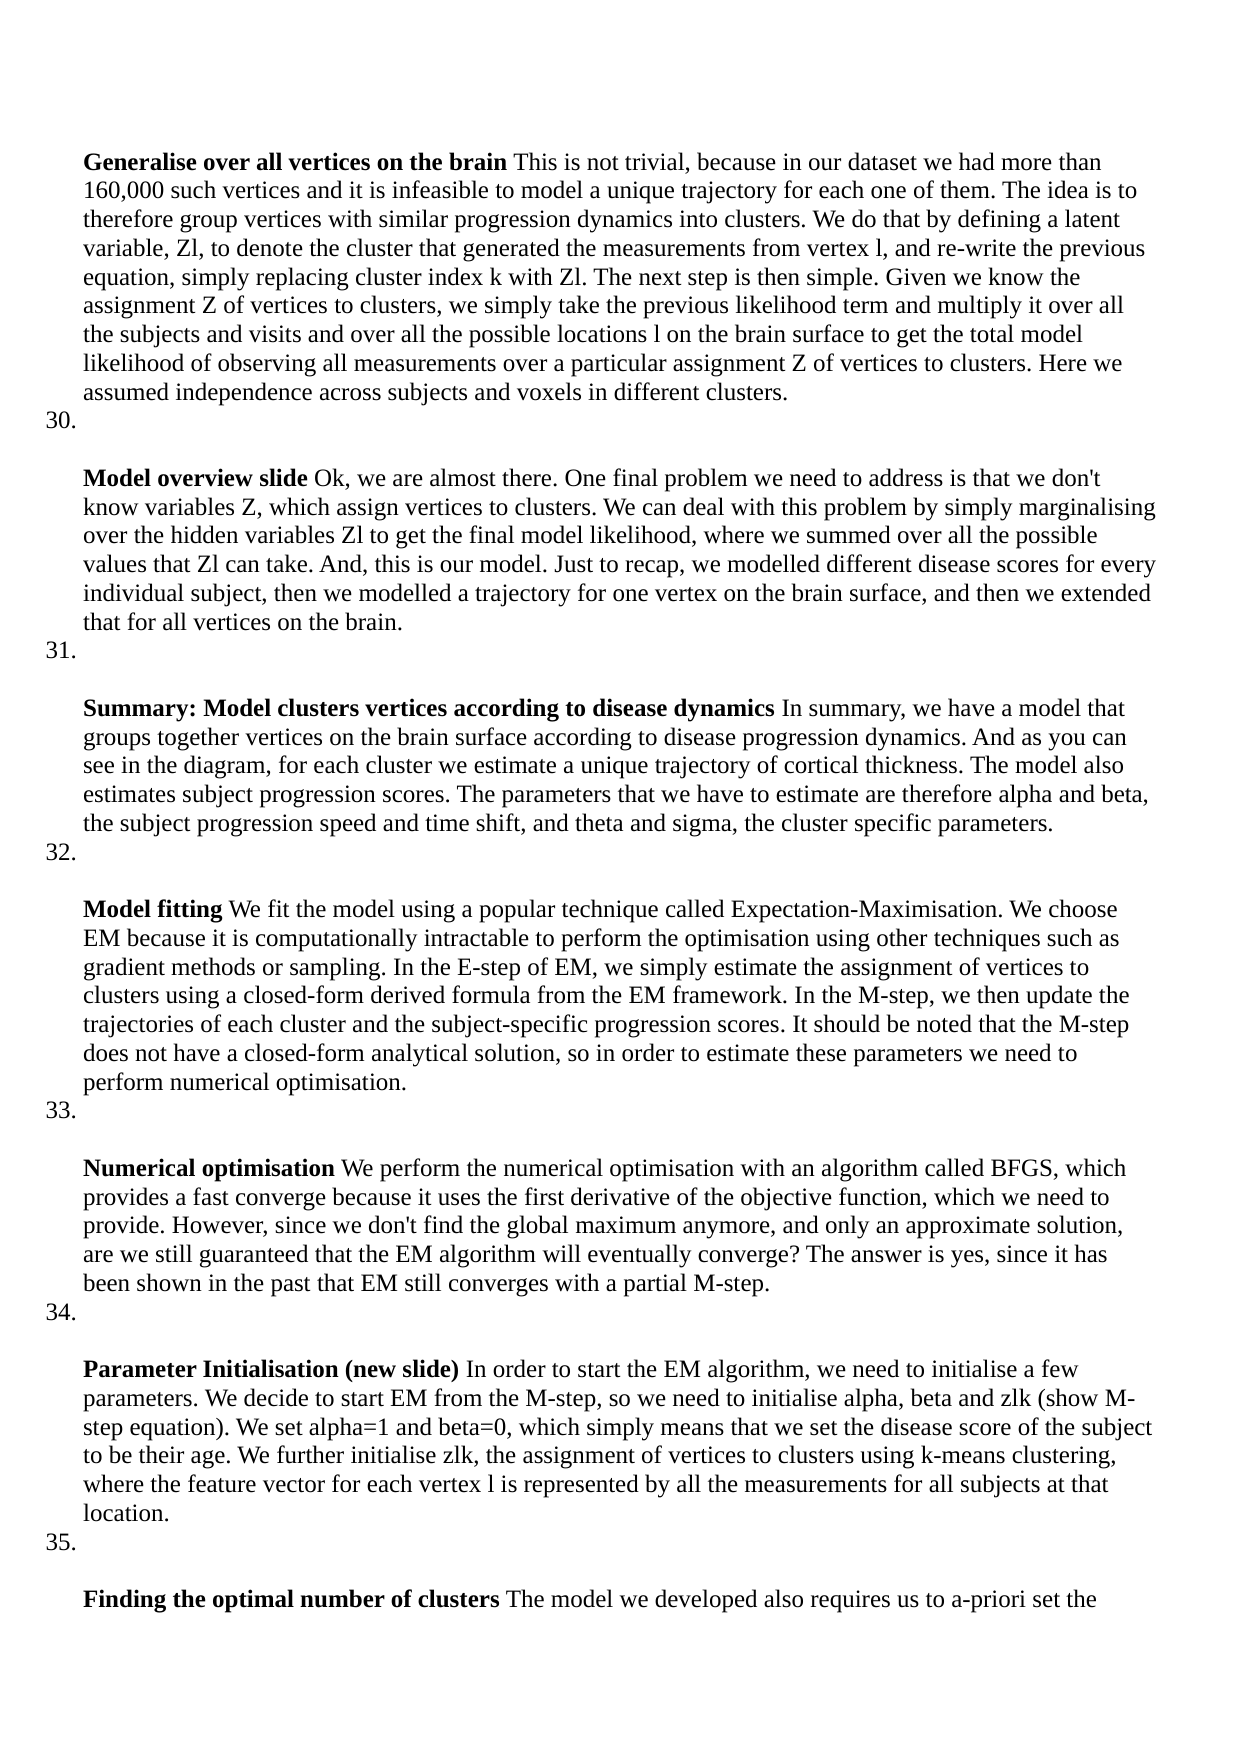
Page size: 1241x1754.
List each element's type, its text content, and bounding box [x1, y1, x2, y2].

list Model overview slide Ok, we are almost there. One final problem we need to address is that we don't know variables Z, which assign vertices to clusters. We can deal with this problem by simply marginalising over the hidden variables Zl to get the final model likelihood, where we summed over all the possible values that Zl can take. And, this is our model. Just to recap, we modelled different disease scores for every individual subject, then we modelled a trajectory for one vertex on the brain surface, and then we extended that for all vertices on the brain. [45, 406, 1159, 636]
list Parameter Initialisation (new slide) In order to start the EM algorithm, we need to initialise a few parameters. We decide to start EM from the M-step, so we need to initialise alpha, beta and zlk (show M-step equation). We set alpha=1 and beta=0, which simply means that we set the disease score of the subject to be their age. We further initialise zlk, the assignment of vertices to clusters using k-means clustering, where the feature vector for each vertex l is represented by all the measurements for all subjects at that location. [45, 1297, 1159, 1527]
list Model fitting We fit the model using a popular technique called Expectation-Maximisation. We choose EM because it is computationally intractable to perform the optimisation using other techniques such as gradient methods or sampling. In the E-step of EM, we simply estimate the assignment of vertices to clusters using a closed-form derived formula from the EM framework. In the M-step, we then update the trajectories of each cluster and the subject-specific progression scores. It should be noted that the M-step does not have a closed-form analytical solution, so in order to estimate these parameters we need to perform numerical optimisation. [45, 837, 1159, 1096]
list Summary: Model clusters vertices according to disease dynamics In summary, we have a model that groups together vertices on the brain surface according to disease progression dynamics. And as you can see in the diagram, for each cluster we estimate a unique trajectory of cortical thickness. The model also estimates subject progression scores. The parameters that we have to estimate are therefore alpha and beta, the subject progression speed and time shift, and theta and sigma, the cluster specific parameters. [45, 636, 1159, 837]
list Finding the optimal number of clusters The model we developed also requires us to a-priori set the [45, 1527, 1159, 1613]
list Numerical optimisation We perform the numerical optimisation with an algorithm called BFGS, which provides a fast converge because it uses the first derivative of the objective function, which we need to provide. However, since we don't find the global maximum anymore, and only an approximate solution, are we still guaranteed that the EM algorithm will eventually converge? The answer is yes, since it has been shown in the past that EM still converges with a partial M-step. [45, 1096, 1159, 1297]
list Generalise over all vertices on the brain This is not trivial, because in our dataset we had more than 160,000 such vertices and it is infeasible to model a unique trajectory for each one of them. The idea is to therefore group vertices with similar progression dynamics into clusters. We do that by defining a latent variable, Zl, to denote the cluster that generated the measurements from vertex l, and re-write the previous equation, simply replacing cluster index k with Zl. The next step is then simple. Given we know the assignment Z of vertices to clusters, we simply take the previous likelihood term and multiply it over all the subjects and visits and over all the possible locations l on the brain surface to get the total model likelihood of observing all measurements over a particular assignment Z of vertices to clusters. Here we assumed independence across subjects and voxels in different clusters. [45, 118, 1159, 406]
